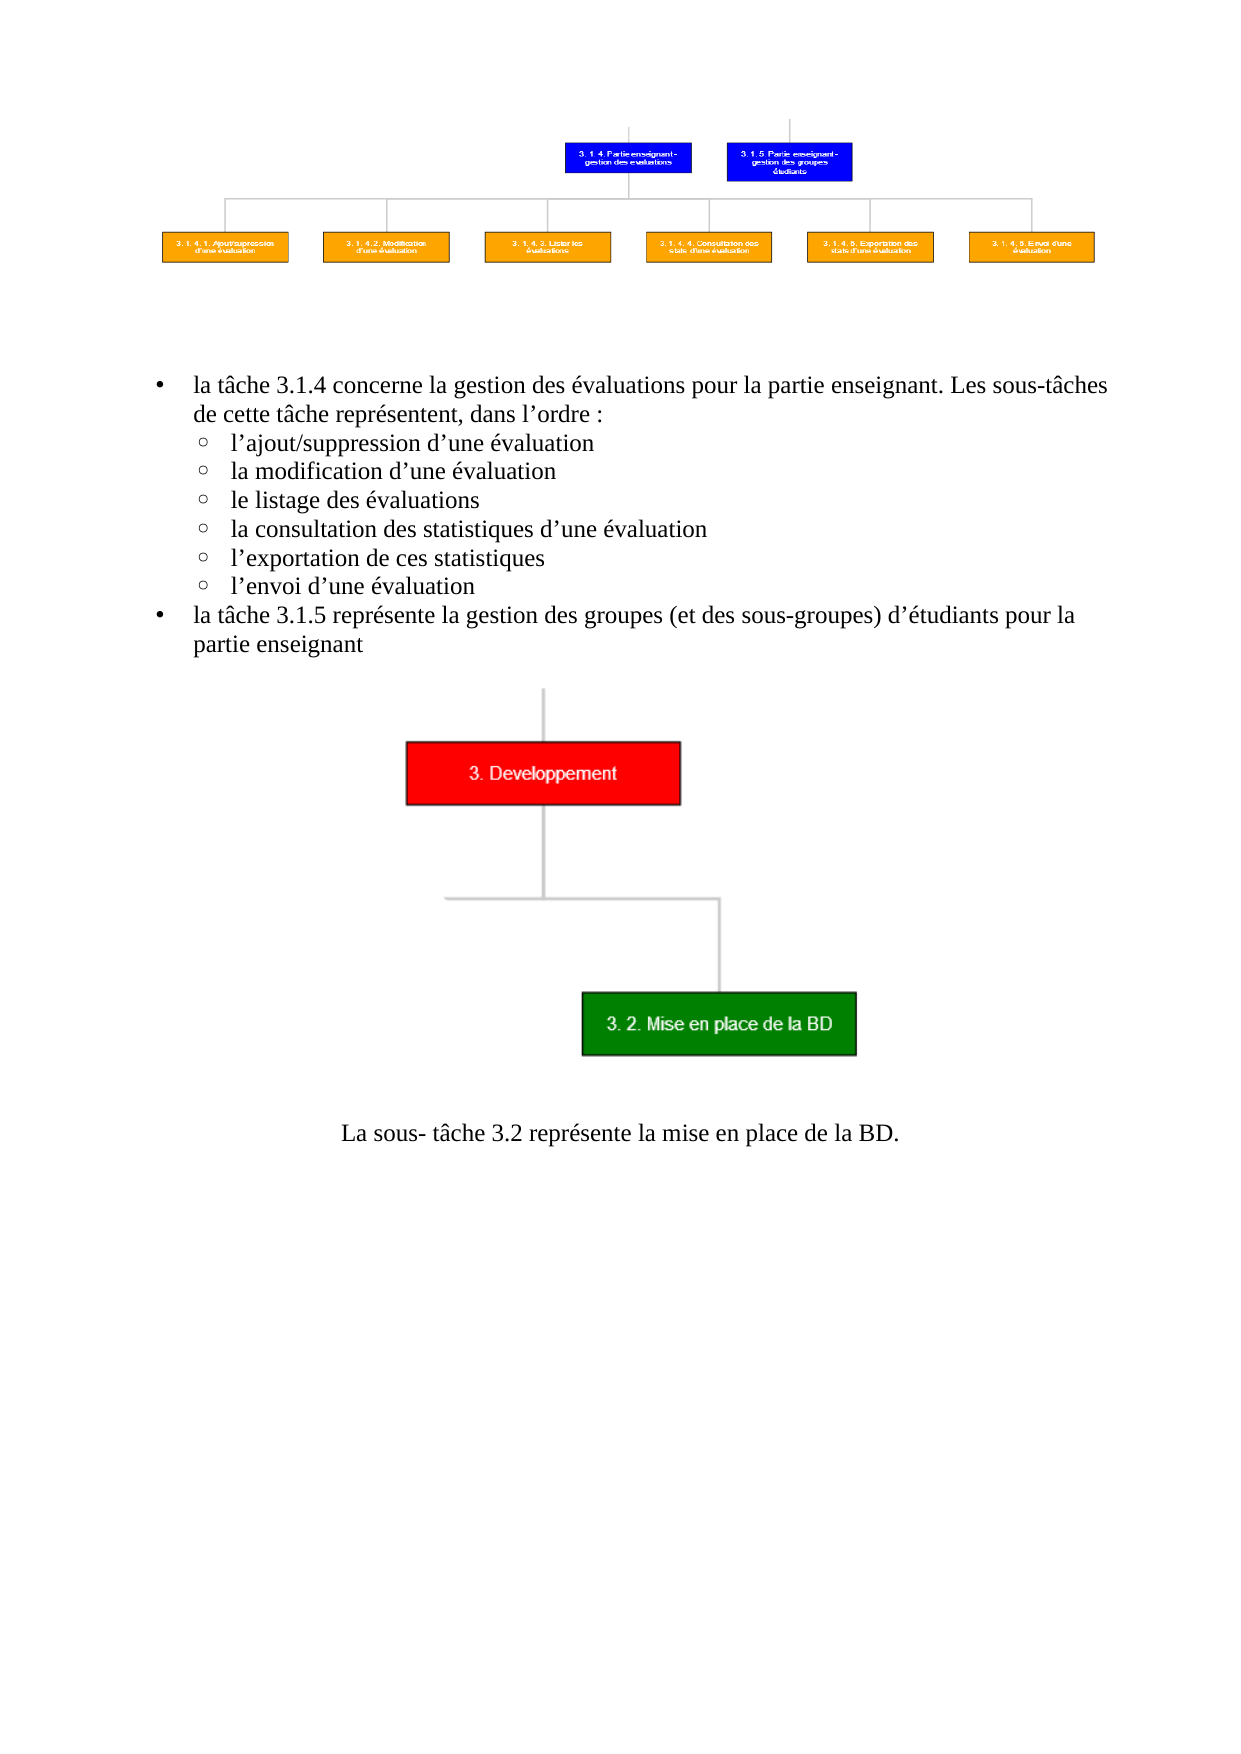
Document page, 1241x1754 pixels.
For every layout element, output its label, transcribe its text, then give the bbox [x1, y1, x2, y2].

list l’ajout/suppression d’une évaluation [193, 428, 1122, 456]
list la tâche 3.1.5 représente la gestion des groupes (et des sous-groupes) d’étudiants pour la partie enseignant [156, 600, 1122, 658]
text La sous- tâche 3.2 représente la mise en place de la BD. [118, 1118, 1122, 1146]
list la modification d’une évaluation [193, 456, 1122, 485]
list la consultation des statistiques d’une évaluation [193, 514, 1122, 543]
list l’exportation de ces statistiques [193, 543, 1122, 571]
list le listage des évaluations [193, 485, 1122, 514]
picture [353, 686, 887, 1093]
picture [118, 118, 1123, 313]
list l’envoi d’une évaluation [193, 571, 1122, 600]
list la tâche 3.1.4 concerne la gestion des évaluations pour la partie enseignant. Les sous-tâches de cette tâche représentent, dans l’ordre : [156, 370, 1122, 428]
